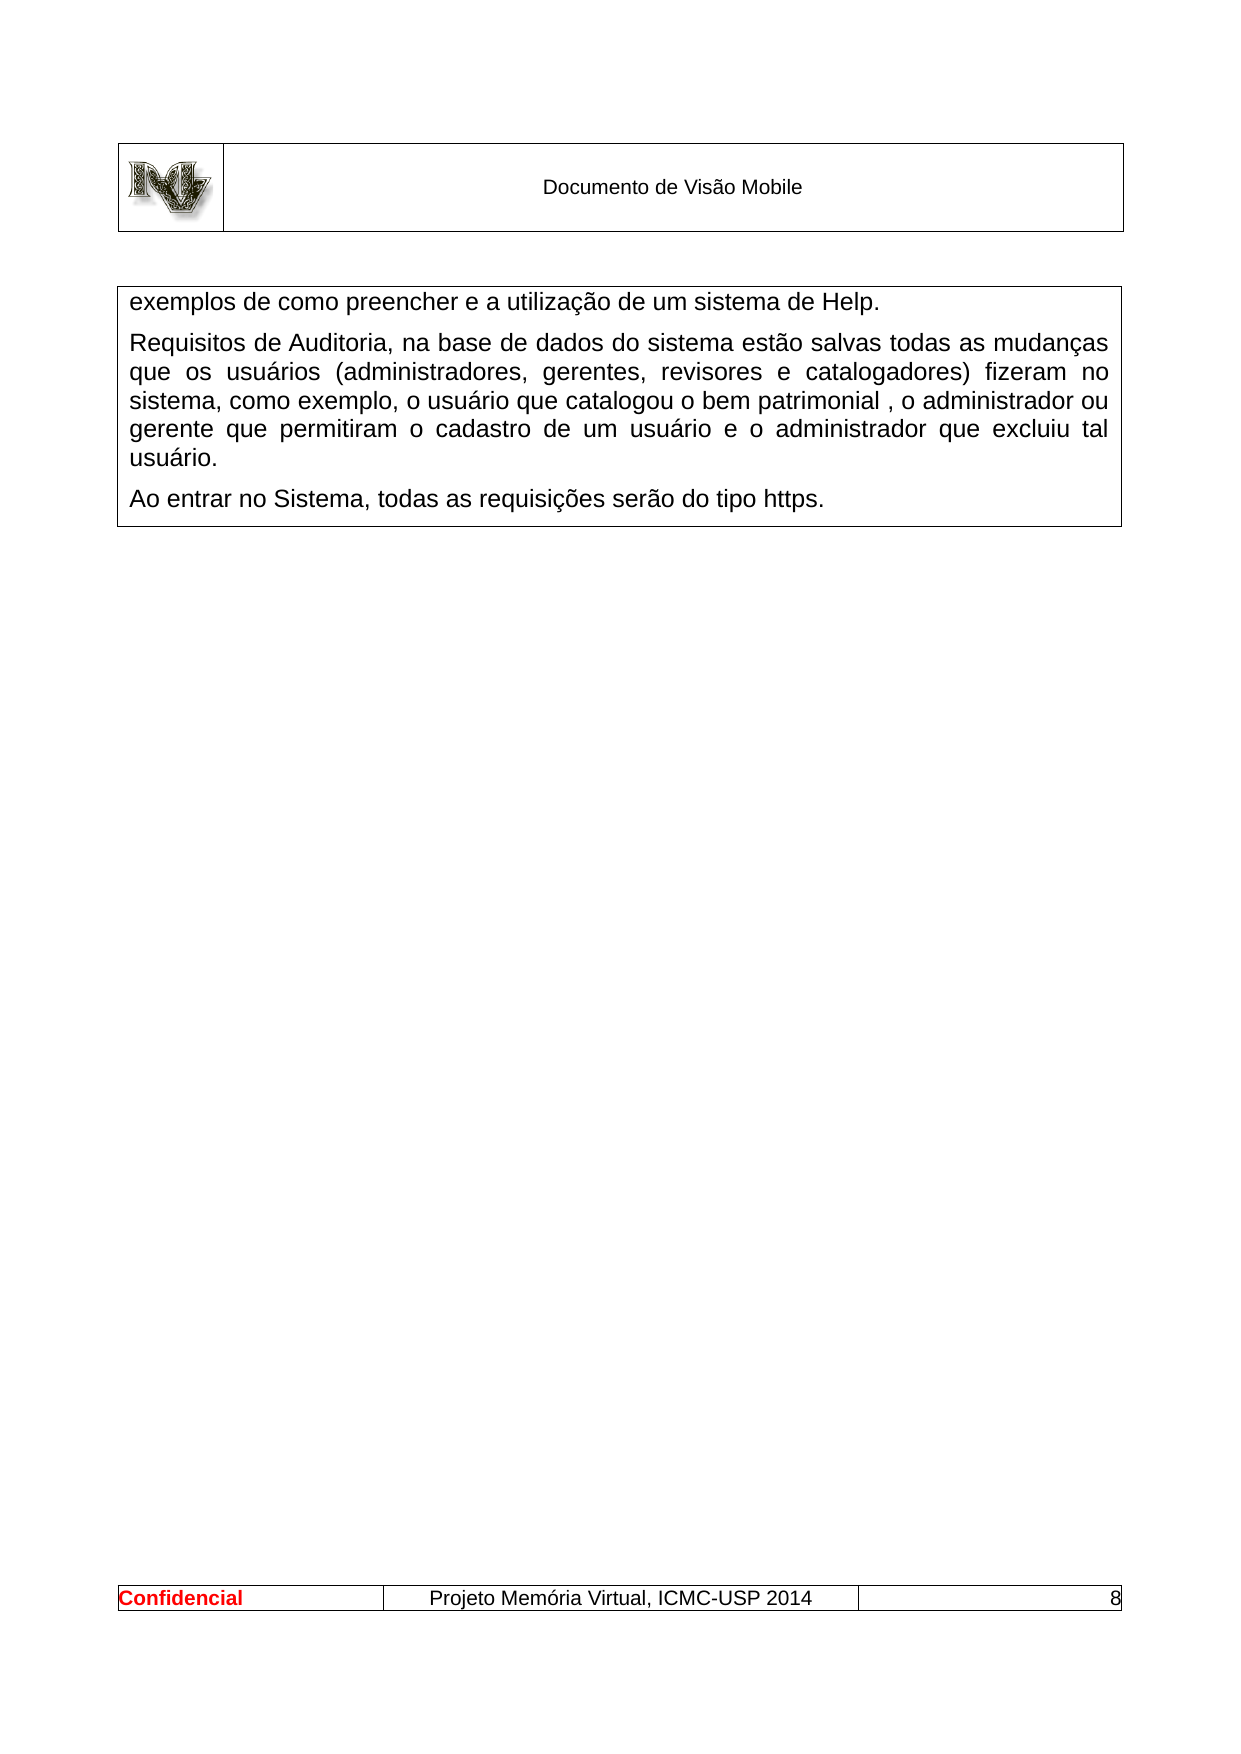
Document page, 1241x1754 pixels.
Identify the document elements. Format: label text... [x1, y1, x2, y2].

picture [123, 150, 214, 225]
table_cell exemplos de como preencher e a utilização de um sistema de Help. Requisitos de Auditoria, na base de dados do sistema estão salvas todas as mudanças que os usuários (administradores, gerentes, revisores e catalogadores) fizeram no sistema, como exemplo, o usuário que catalogou o bem patrimonial , o administrador ou gerente que permitiram o cadastro de um usuário e o administrador que excluiu tal usuário. Ao entrar no Sistema, todas as requisições serão do tipo https. [118, 287, 1121, 526]
